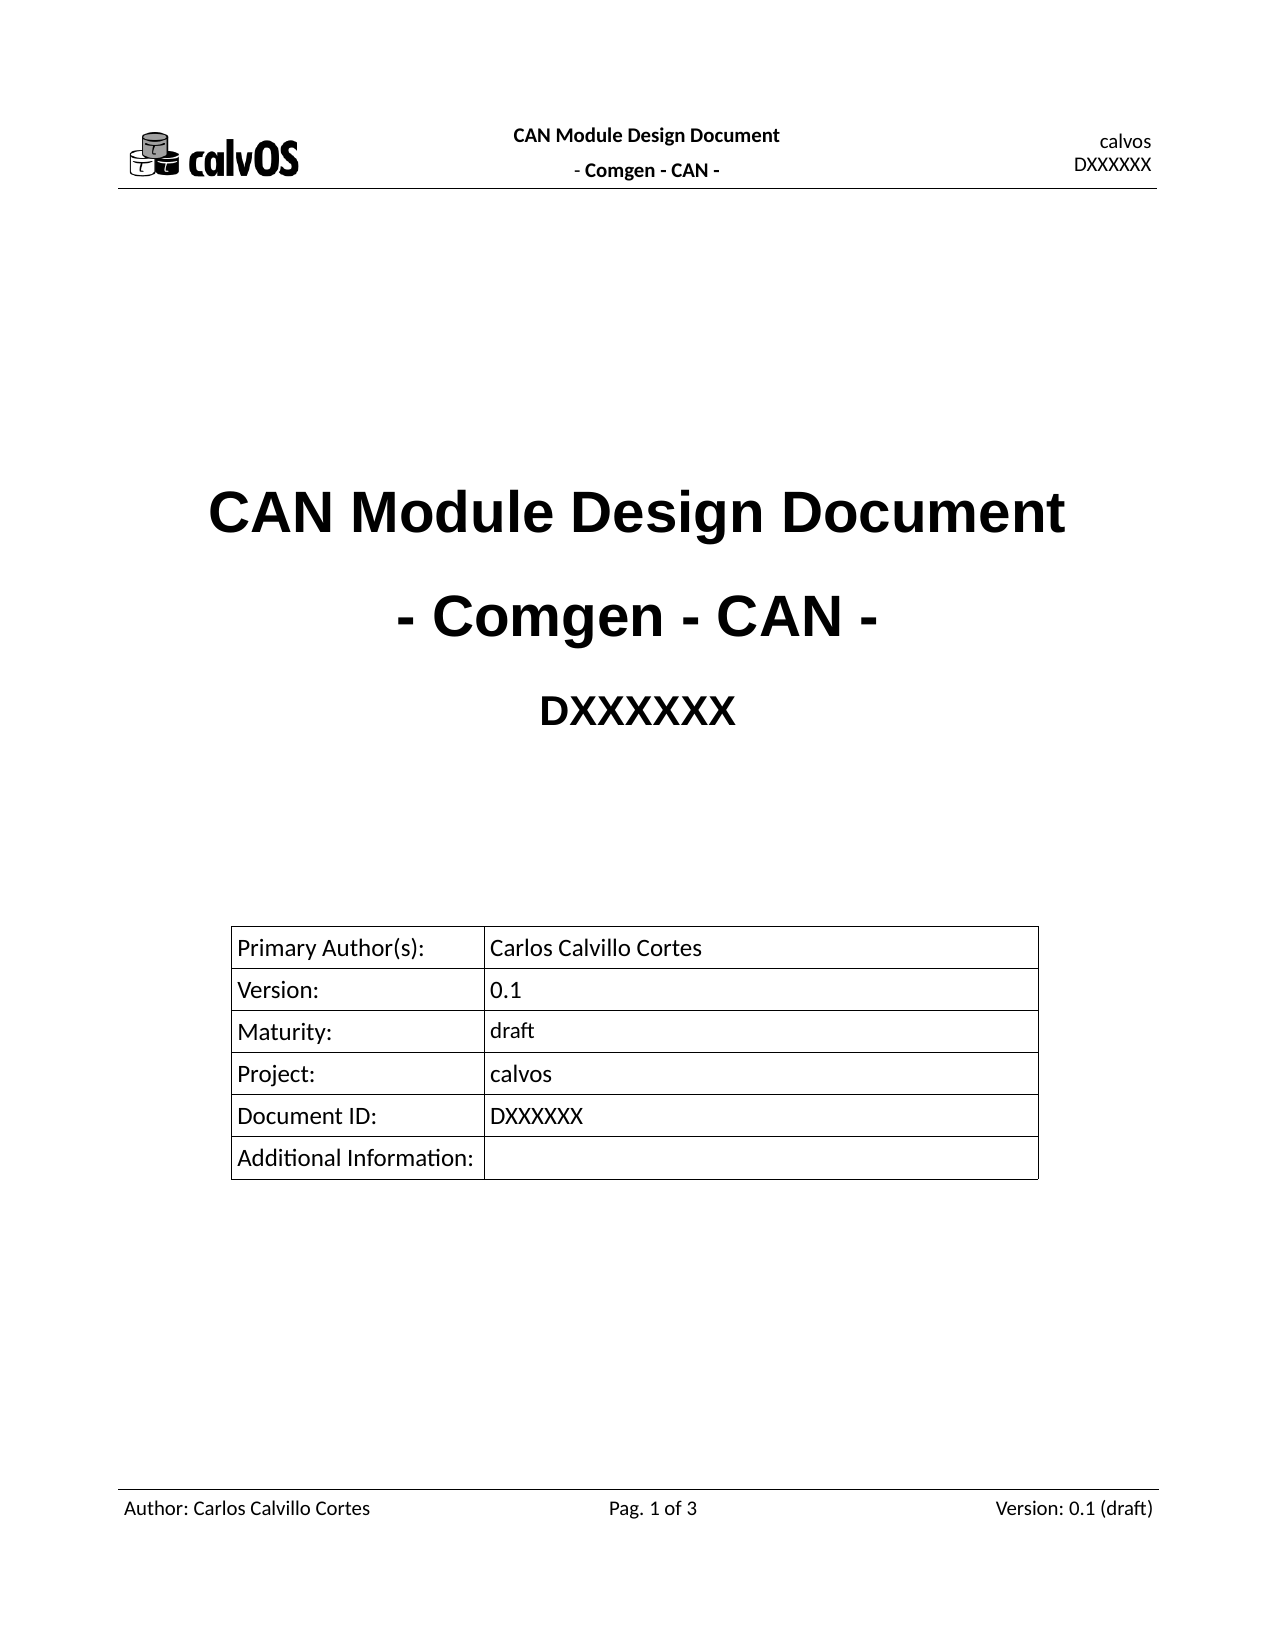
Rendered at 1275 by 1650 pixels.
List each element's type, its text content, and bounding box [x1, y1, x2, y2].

picture [129, 132, 299, 177]
table_cell Version: [232, 969, 484, 1010]
table_header Primary Author(s): [232, 927, 484, 968]
table_cell Maturity: [232, 1011, 484, 1052]
table_cell 0.1 [485, 969, 1038, 1010]
table_cell DXXXXXX [485, 1095, 1038, 1136]
table_cell Additional Information: [232, 1137, 484, 1178]
table_cell calvos [485, 1053, 1038, 1094]
table_cell Document ID: [232, 1095, 484, 1136]
title - Comgen - CAN - [118, 582, 1157, 649]
title DXXXXXX [118, 686, 1157, 734]
table_cell [485, 1137, 1038, 1178]
title CAN Module Design Document [118, 477, 1157, 544]
table_cell draft [485, 1011, 1038, 1052]
table_header Carlos Calvillo Cortes [485, 927, 1038, 968]
table_cell Project: [232, 1053, 484, 1094]
